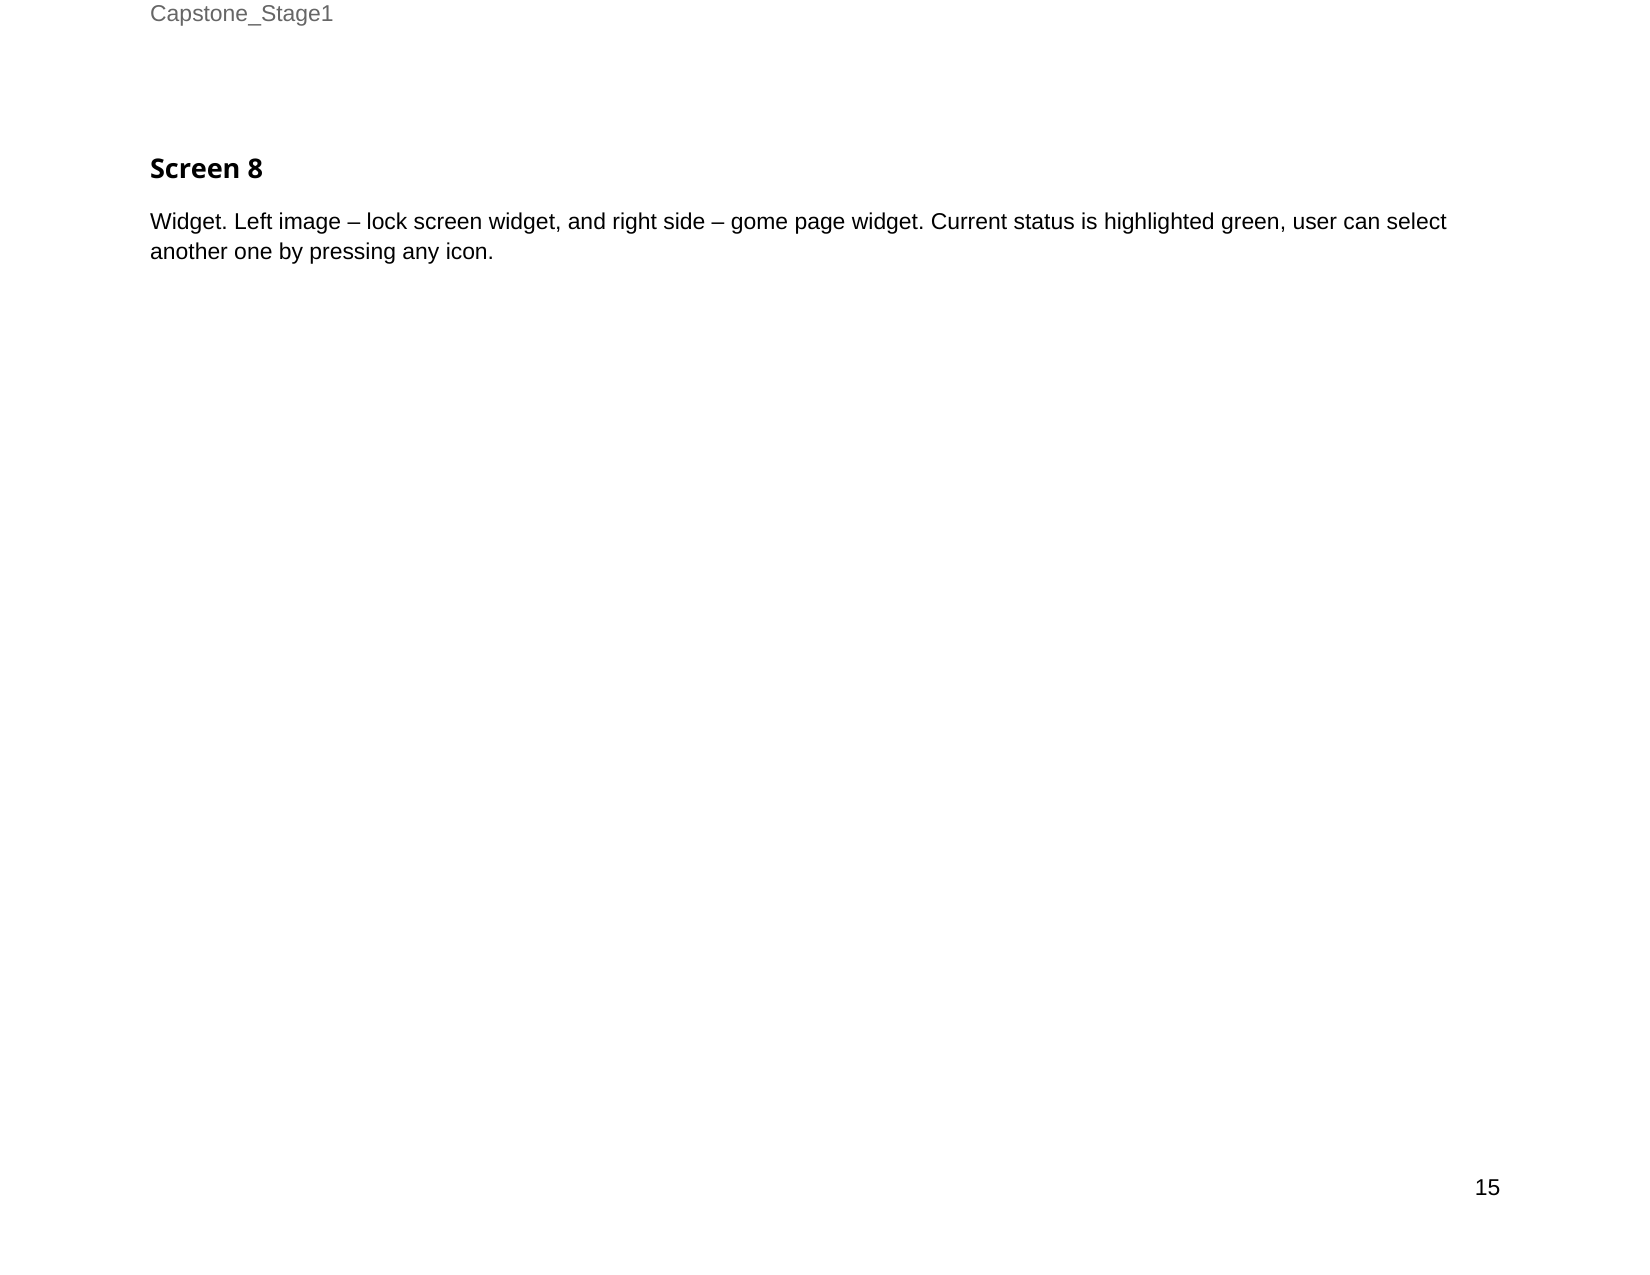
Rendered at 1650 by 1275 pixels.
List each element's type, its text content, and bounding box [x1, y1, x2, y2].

subtitle Screen 8 [150, 150, 1500, 187]
text Widget. Left image – lock screen widget, and right side – gome page widget. Current status is highlighted green, user can select another one by pressing any icon. [150, 208, 1500, 264]
